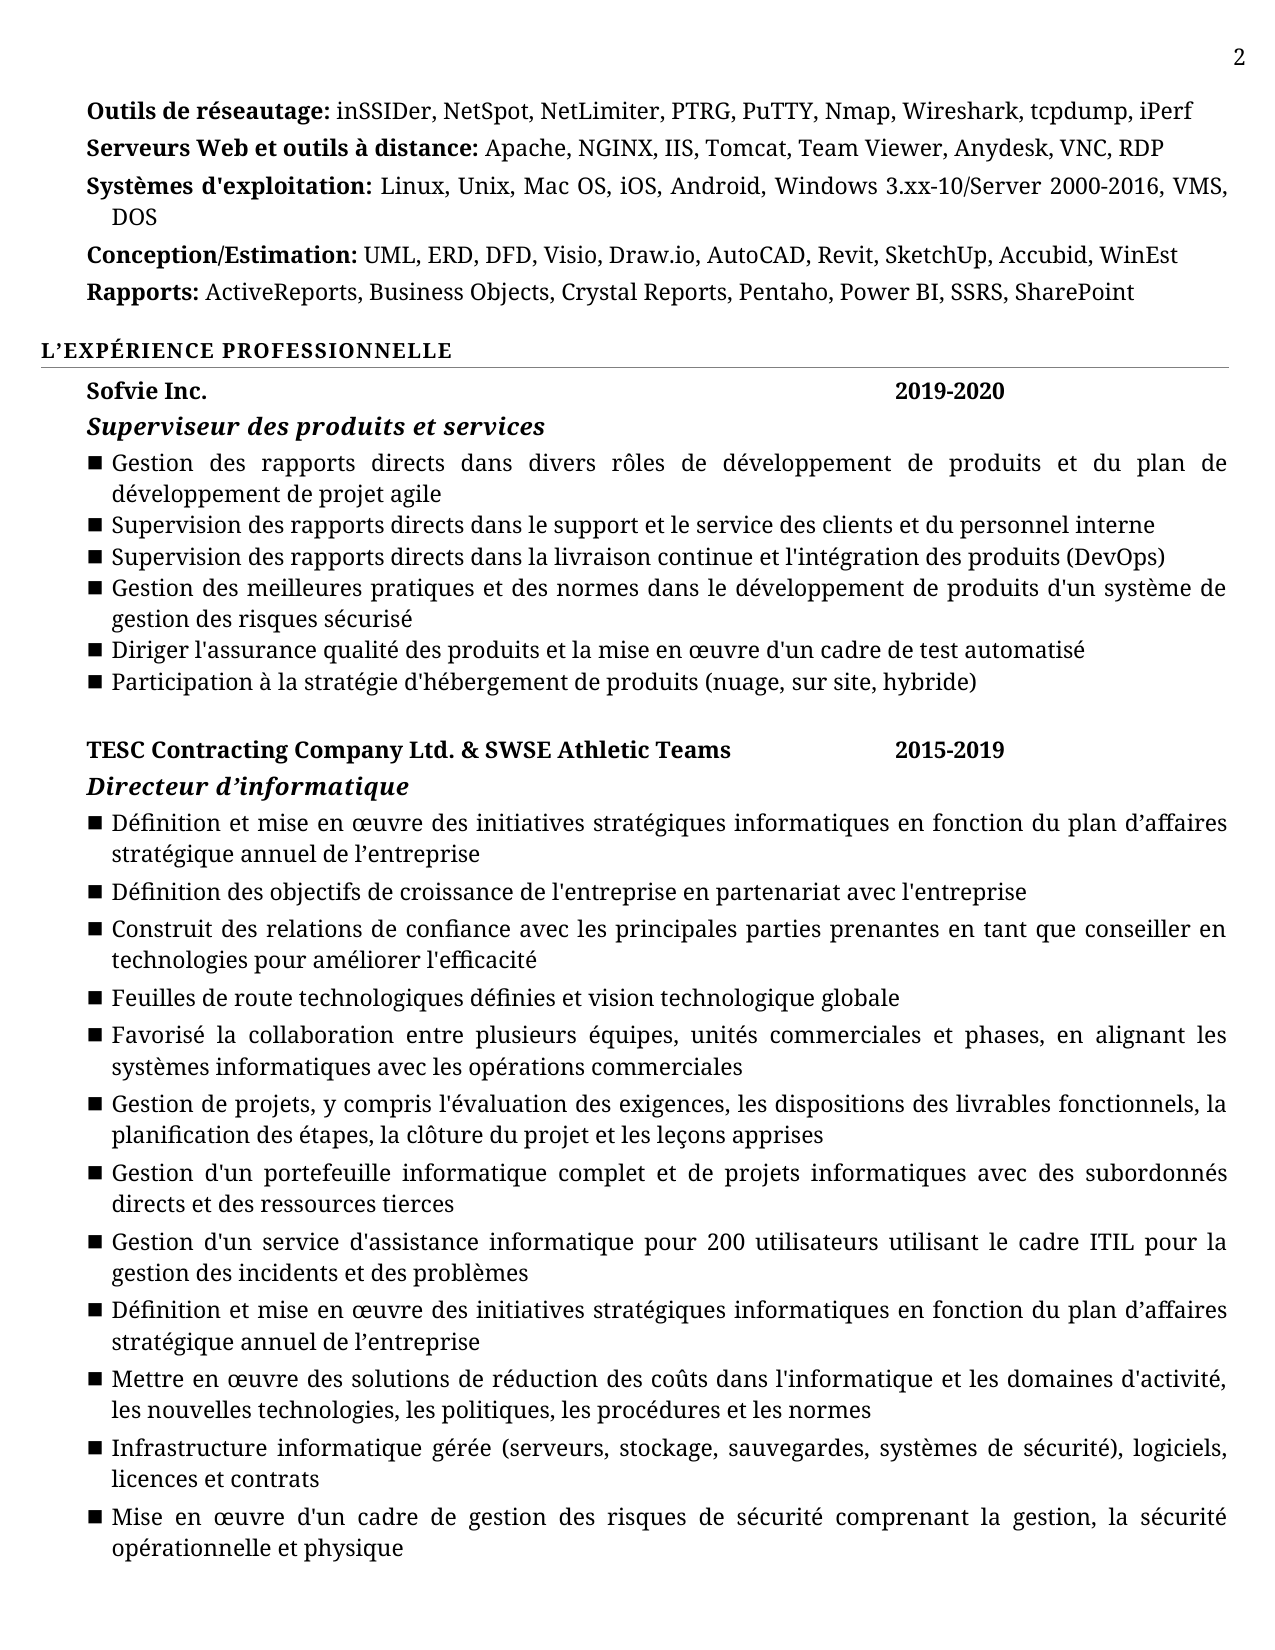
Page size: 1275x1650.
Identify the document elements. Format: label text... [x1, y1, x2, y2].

table_cell Sofvie Inc. 2019-2020 Superviseur des produits et services Gestion des rapports directs dans divers rôles de développement de produits et du plan de développement de projet agile Supervision des rapports directs dans le support et le service des clients et du personnel interne Supervision des rapports directs dans la livraison continue et l'intégration des produits (DevOps) Gestion des meilleures pratiques et des normes dans le développement de produits d'un système de gestion des risques sécurisé Diriger l'assurance qualité des produits et la mise en œuvre d'un cadre de test automatisé Participation à la stratégie d'hébergement de produits (nuage, sur site, hybride) TESC Contracting Company Ltd. & SWSE Athletic Teams 2015-2019 Directeur d’informatique Définition et mise en œuvre des initiatives stratégiques informatiques en fonction du plan d’affaires stratégique annuel de l’entreprise Définition des objectifs de croissance de l'entreprise en partenariat avec l'entreprise Construit des relations de confiance avec les principales parties prenantes en tant que conseiller en technologies pour améliorer l'efficacité Feuilles de route technologiques définies et vision technologique globale Favorisé la collaboration entre plusieurs équipes, unités commerciales et phases, en alignant les systèmes informatiques avec les opérations commerciales Gestion de projets, y compris l'évaluation des exigences, les dispositions des livrables fonctionnels, la planification des étapes, la clôture du projet et les leçons apprises Gestion d'un portefeuille informatique complet et de projets informatiques avec des subordonnés directs et des ressources tierces Gestion d'un service d'assistance informatique pour 200 utilisateurs utilisant le cadre ITIL pour la gestion des incidents et des problèmes Définition et mise en œuvre des initiatives stratégiques informatiques en fonction du plan d’affaires stratégique annuel de l’entreprise Mettre en œuvre des solutions de réduction des coûts dans l'informatique et les domaines d'activité, les nouvelles technologies, les politiques, les procédures et les normes Infrastructure informatique gérée (serveurs, stockage, sauvegardes, systèmes de sécurité), logiciels, licences et contrats Mise en œuvre d'un cadre de gestion des risques de sécurité comprenant la gestion, la sécurité opérationnelle et physique Géré la mise en œuvre de plusieurs projets informatiques clés: • Transformation numérique, réseau sans fil d’entreprise mondial, système de visioconférence et de collaboration standard, systèmes de gestion des stocks (TI et domaines d’activité spécifiques), système d’information sur la gestion de la sécurité, intranet de l’entreprise, système VoIP mondial Vale Canada Limited 2009-2015 Expert en la Matière Informatique/ Chef de Projet Informatique Gestion d'une équipe de développeurs, y compris les budgets de projet, les calendriers et le développement de la formation Mise en œuvre des meilleures pratiques, des normes et des feuilles de route de produits pour les domaines d'expertise Gestion de la mise en œuvre de nombreux projets informatiques tels que: système informatisé de suivi des moules, système de collecte de données redondant du réseau de contrôle des processus de la fonderie au réseau d'entreprise, système de reporting des informations de production à l'échelle de la division (KPI et informations en temps réel), systèmes informatisés pour les émissions atmosphériques programme de réduction (AER), système de surveillance d'allée de convertisseur de fusion, migration de l'historique des données Setcim vers l'historien PI OSISoft, applications utilisant les technologies OSISoft Chef de produit sur l'intégration et l'intelligence de fabrication SAP (MII) Vale Canada Limited 2005-2009 Analyste des Systèmes de Processus Concevoir, développer, tester, fournir et soutenir des systèmes d'information et de contrôle des processus Implémentation de nouvelles technologies dans les applications métiers, analyse / traduction des besoins métiers Diriger des entrepreneurs et des projets informatiques, servir de mentor à des collègues [75, 369, 1240, 1569]
table_cell [30, 95, 75, 313]
table_cell [30, 369, 75, 1569]
table_cell Outils de réseautage: inSSIDer, NetSpot, NetLimiter, PTRG, PuTTY, Nmap, Wireshark, tcpdump, iPerf Serveurs Web et outils à distance: Apache, NGINX, IIS, Tomcat, Team Viewer, Anydesk, VNC, RDP Systèmes d'exploitation: Linux, Unix, Mac OS, iOS, Android, Windows 3.xx-10/Server 2000-2016, VMS, DOS Conception/Estimation: UML, ERD, DFD, Visio, Draw.io, AutoCAD, Revit, SketchUp, Accubid, WinEst Rapports: ActiveReports, Business Objects, Crystal Reports, Pentaho, Power BI, SSRS, SharePoint [75, 95, 1240, 313]
table_cell L’expérience professionnelle [30, 314, 1240, 368]
